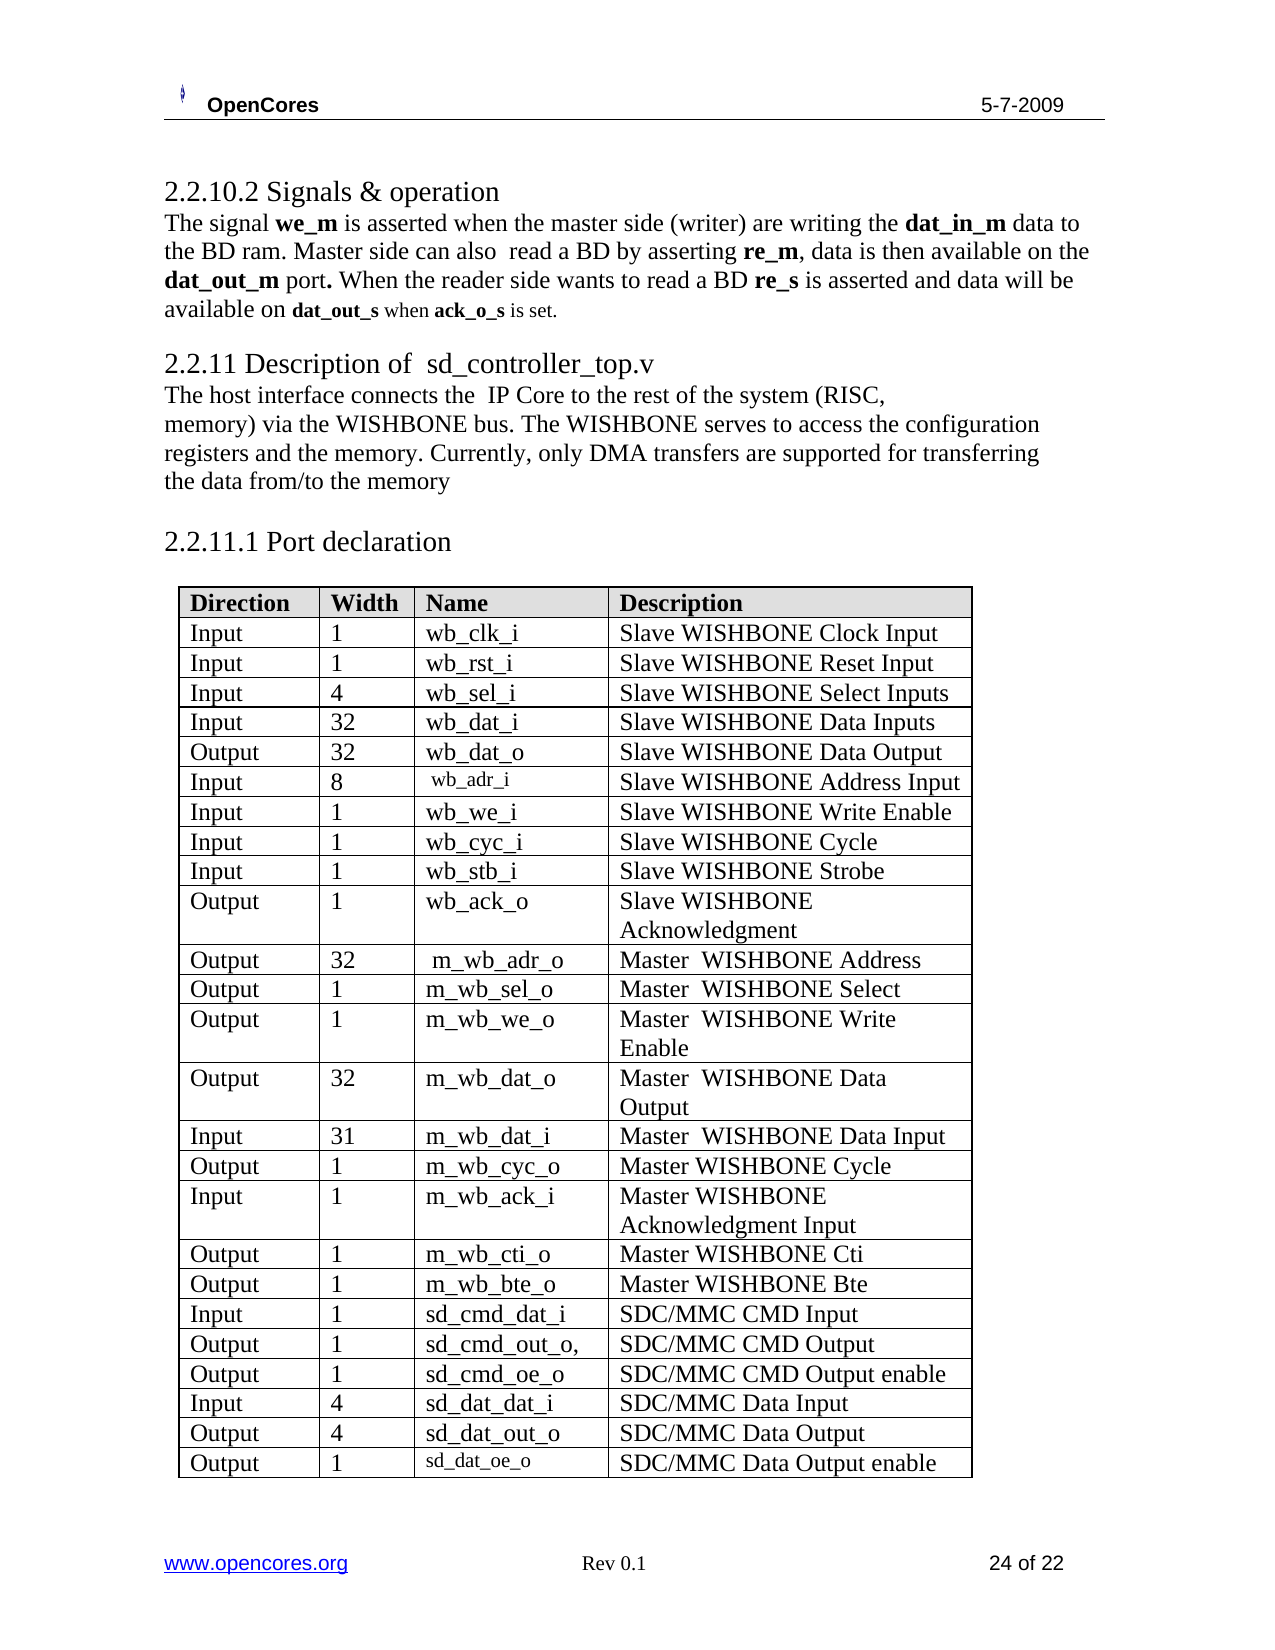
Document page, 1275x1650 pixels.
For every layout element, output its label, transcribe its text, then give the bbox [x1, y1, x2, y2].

text the data from/to the memory [164, 466, 1105, 495]
table_cell Master WISHBONE Cti [609, 1240, 971, 1268]
text 2.2.11 Description of sd_controller_top.v [164, 347, 1105, 380]
table_cell 1 [320, 827, 414, 855]
table_cell Master WISHBONE Address [609, 945, 971, 973]
table_cell wb_dat_o [415, 737, 608, 766]
table_cell wb_rst_i [415, 648, 608, 677]
table_cell m_wb_dat_o [415, 1063, 608, 1120]
table_cell Input [180, 648, 319, 677]
table_cell Output [180, 1063, 319, 1120]
table_cell 1 [320, 1269, 414, 1298]
table_cell m_wb_cyc_o [415, 1151, 608, 1180]
table_cell Output [180, 1240, 319, 1268]
table_cell 1 [320, 1240, 414, 1268]
table_cell Slave WISHBONE Cycle [609, 827, 971, 855]
table_cell 4 [320, 1418, 414, 1447]
table_cell 1 [320, 1299, 414, 1328]
table_cell 32 [320, 945, 414, 973]
table_cell SDC/MMC Data Input [609, 1389, 971, 1417]
table_cell sd_cmd_out_o, [415, 1329, 608, 1358]
table_cell 32 [320, 737, 414, 766]
table_cell Master WISHBONE Cycle [609, 1151, 971, 1180]
table_cell wb_dat_i [415, 708, 608, 736]
table_cell Slave WISHBONE Data Inputs [609, 708, 971, 736]
table_cell Output [180, 975, 319, 1003]
table_cell 1 [320, 1329, 414, 1358]
table_cell Input [180, 1121, 319, 1150]
table_cell 1 [320, 648, 414, 677]
table_cell Slave WISHBONE Address Input [609, 767, 971, 796]
table_cell Output [180, 945, 319, 973]
text registers and the memory. Currently, only DMA transfers are supported for transferring [164, 438, 1105, 466]
table_cell Master WISHBONE Data Input [609, 1121, 971, 1150]
table_cell Input [180, 856, 319, 885]
table_cell 1 [320, 1004, 414, 1062]
table_cell Input [180, 1181, 319, 1238]
table_cell SDC/MMC CMD Output [609, 1329, 971, 1358]
table_cell Master WISHBONE Acknowledgment Input [609, 1181, 971, 1238]
table_cell Master WISHBONE Bte [609, 1269, 971, 1298]
table_cell m_wb_ack_i [415, 1181, 608, 1238]
table_cell Slave WISHBONE Reset Input [609, 648, 971, 677]
table_cell sd_dat_oe_o [415, 1448, 608, 1477]
table_cell Master WISHBONE Select [609, 975, 971, 1003]
table_cell Slave WISHBONE Strobe [609, 856, 971, 885]
table_cell Output [180, 1151, 319, 1180]
table_cell SDC/MMC Data Output [609, 1418, 971, 1447]
table_cell 32 [320, 708, 414, 736]
table_cell Output [180, 1359, 319, 1387]
table_header Direction [180, 588, 319, 617]
table_cell 1 [320, 1181, 414, 1238]
table_cell 1 [320, 975, 414, 1003]
table_cell m_wb_cti_o [415, 1240, 608, 1268]
table_cell SDC/MMC Data Output enable [609, 1448, 971, 1477]
table_cell m_wb_dat_i [415, 1121, 608, 1150]
table_cell Input [180, 618, 319, 647]
table_cell wb_sel_i [415, 678, 608, 706]
table_cell Slave WISHBONE Select Inputs [609, 678, 971, 706]
table_header Width [320, 588, 414, 617]
table_cell Output [180, 1418, 319, 1447]
table_cell m_wb_sel_o [415, 975, 608, 1003]
table_cell Output [180, 1004, 319, 1062]
table_header Name [415, 588, 608, 617]
table_cell Input [180, 827, 319, 855]
table_cell 8 [320, 767, 414, 796]
text The signal we_m is asserted when the master side (writer) are writing the dat_in_m data to the BD ram. Master side can also read a BD by asserting re_m, data is then available on the dat_out_m port. When the reader side wants to read a BD re_s is asserted and data will be available on dat_out_s when ack_o_s is set. [164, 208, 1105, 323]
table_cell Slave WISHBONE Write Enable [609, 797, 971, 826]
table_cell Master WISHBONE Data Output [609, 1063, 971, 1120]
table_header Description [609, 588, 971, 617]
text The host interface connects the IP Core to the rest of the system (RISC, [164, 380, 1105, 409]
table_cell Input [180, 1389, 319, 1417]
table_cell Output [180, 1329, 319, 1358]
table_cell Output [180, 1269, 319, 1298]
table_cell 31 [320, 1121, 414, 1150]
table_cell Input [180, 797, 319, 826]
table_cell sd_dat_out_o [415, 1418, 608, 1447]
text memory) via the WISHBONE bus. The WISHBONE serves to access the configuration [164, 409, 1105, 438]
table_cell Slave WISHBONE Data Output [609, 737, 971, 766]
table_cell Slave WISHBONE Acknowledgment [609, 886, 971, 944]
table_cell 1 [320, 1448, 414, 1477]
table_cell sd_dat_dat_i [415, 1389, 608, 1417]
table_cell Input [180, 1299, 319, 1328]
table_cell wb_cyc_i [415, 827, 608, 855]
table_cell sd_cmd_dat_i [415, 1299, 608, 1328]
table_cell wb_we_i [415, 797, 608, 826]
table_cell Input [180, 678, 319, 706]
table_cell Master WISHBONE Write Enable [609, 1004, 971, 1062]
table_cell wb_clk_i [415, 618, 608, 647]
table_cell m_wb_adr_o [415, 945, 608, 973]
table_cell 1 [320, 797, 414, 826]
text 2.2.11.1 Port declaration [164, 524, 1105, 557]
table_cell 4 [320, 678, 414, 706]
table_cell 1 [320, 1151, 414, 1180]
table_cell Output [180, 886, 319, 944]
table_cell 1 [320, 886, 414, 944]
table_cell wb_ack_o [415, 886, 608, 944]
table_cell Output [180, 737, 319, 766]
table_cell Input [180, 708, 319, 736]
table_cell 1 [320, 856, 414, 885]
table_cell wb_adr_i [415, 767, 608, 796]
table_cell Output [180, 1448, 319, 1477]
table_cell 1 [320, 1359, 414, 1387]
table_cell m_wb_bte_o [415, 1269, 608, 1298]
table_cell Slave WISHBONE Clock Input [609, 618, 971, 647]
table_cell wb_stb_i [415, 856, 608, 885]
table_cell 32 [320, 1063, 414, 1120]
table_cell 4 [320, 1389, 414, 1417]
table_cell 1 [320, 618, 414, 647]
table_cell SDC/MMC CMD Input [609, 1299, 971, 1328]
table_cell Input [180, 767, 319, 796]
table_cell sd_cmd_oe_o [415, 1359, 608, 1387]
table_cell m_wb_we_o [415, 1004, 608, 1062]
table_cell SDC/MMC CMD Output enable [609, 1359, 971, 1387]
text 2.2.10.2 Signals & operation [164, 174, 1105, 208]
